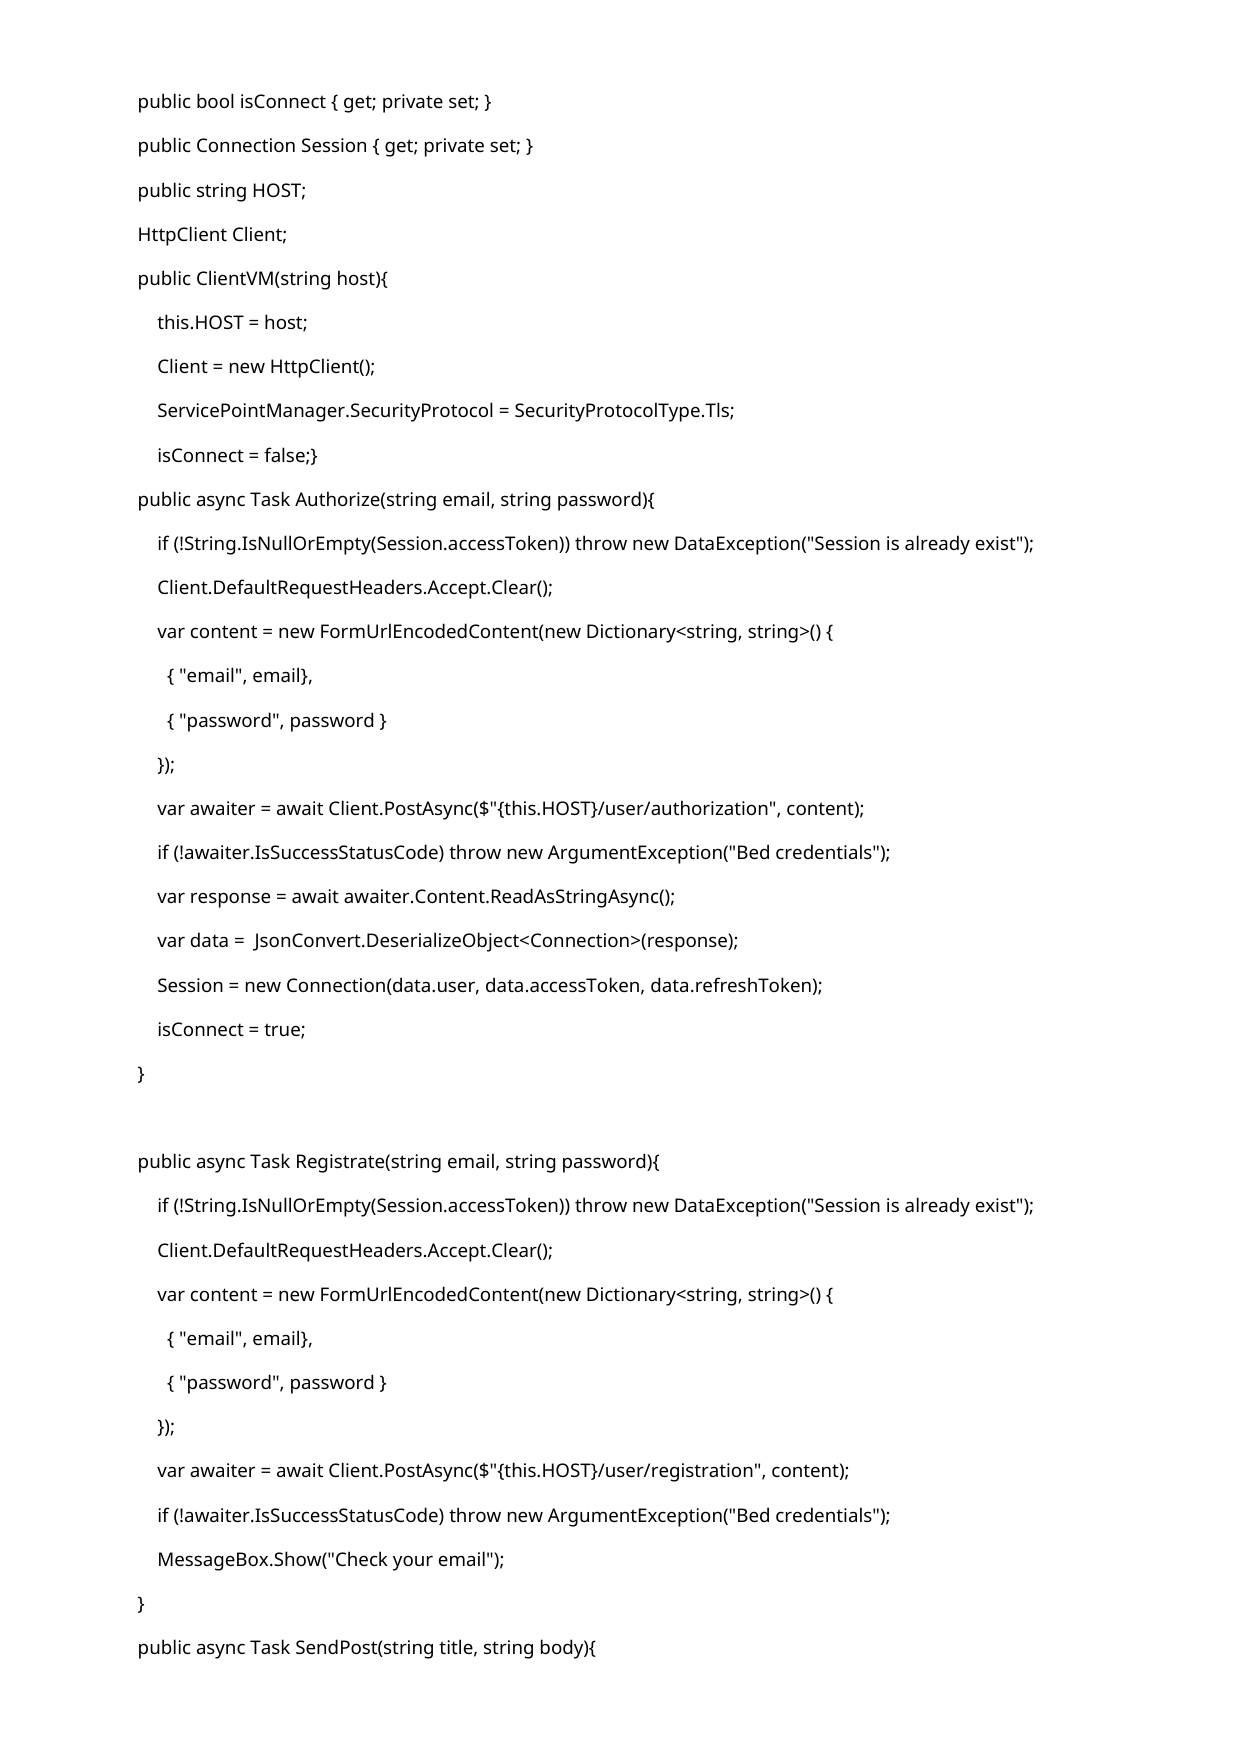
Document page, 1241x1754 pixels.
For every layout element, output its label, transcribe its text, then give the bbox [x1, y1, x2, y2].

text }); [118, 751, 1181, 777]
text if (!awaiter.IsSuccessStatusCode) throw new ArgumentException("Bed credentials"); [118, 1502, 1181, 1527]
text var awaiter = await Client.PostAsync($"{this.HOST}/user/registration", content); [118, 1458, 1181, 1483]
text this.HOST = host; [118, 309, 1181, 335]
text { "password", password } [118, 1369, 1181, 1395]
text public ClientVM(string host){ [118, 265, 1181, 291]
text public string HOST; [118, 177, 1181, 202]
text } [118, 1060, 1181, 1086]
text public async Task Authorize(string email, string password){ [118, 486, 1181, 512]
text { "email", email}, [118, 1325, 1181, 1351]
text if (!String.IsNullOrEmpty(Session.accessToken)) throw new DataException("Session is already exist"); [118, 1193, 1181, 1218]
text { "email", email}, [118, 663, 1181, 688]
text isConnect = true; [118, 1016, 1181, 1042]
text Client.DefaultRequestHeaders.Accept.Clear(); [118, 574, 1181, 600]
text var data = JsonConvert.DeserializeObject<Connection>(response); [118, 928, 1181, 953]
text public bool isConnect { get; private set; } [118, 89, 1181, 114]
text { "password", password } [118, 707, 1181, 732]
text if (!String.IsNullOrEmpty(Session.accessToken)) throw new DataException("Session is already exist"); [118, 530, 1181, 556]
text public async Task SendPost(string title, string body){ [118, 1634, 1181, 1660]
text public Connection Session { get; private set; } [118, 133, 1181, 158]
text Client.DefaultRequestHeaders.Accept.Clear(); [118, 1237, 1181, 1262]
text Client = new HttpClient(); [118, 354, 1181, 379]
text if (!awaiter.IsSuccessStatusCode) throw new ArgumentException("Bed credentials"); [118, 839, 1181, 865]
text ServicePointManager.SecurityProtocol = SecurityProtocolType.Tls; [118, 398, 1181, 423]
text var content = new FormUrlEncodedContent(new Dictionary<string, string>() { [118, 619, 1181, 644]
text } [118, 1590, 1181, 1616]
text }); [118, 1414, 1181, 1439]
text public async Task Registrate(string email, string password){ [118, 1149, 1181, 1174]
text isConnect = false;} [118, 442, 1181, 467]
text var response = await awaiter.Content.ReadAsStringAsync(); [118, 884, 1181, 909]
text var awaiter = await Client.PostAsync($"{this.HOST}/user/authorization", content); [118, 795, 1181, 821]
text Session = new Connection(data.user, data.accessToken, data.refreshToken); [118, 972, 1181, 997]
text HttpClient Client; [118, 221, 1181, 247]
text MessageBox.Show("Check your email"); [118, 1546, 1181, 1572]
text var content = new FormUrlEncodedContent(new Dictionary<string, string>() { [118, 1281, 1181, 1307]
